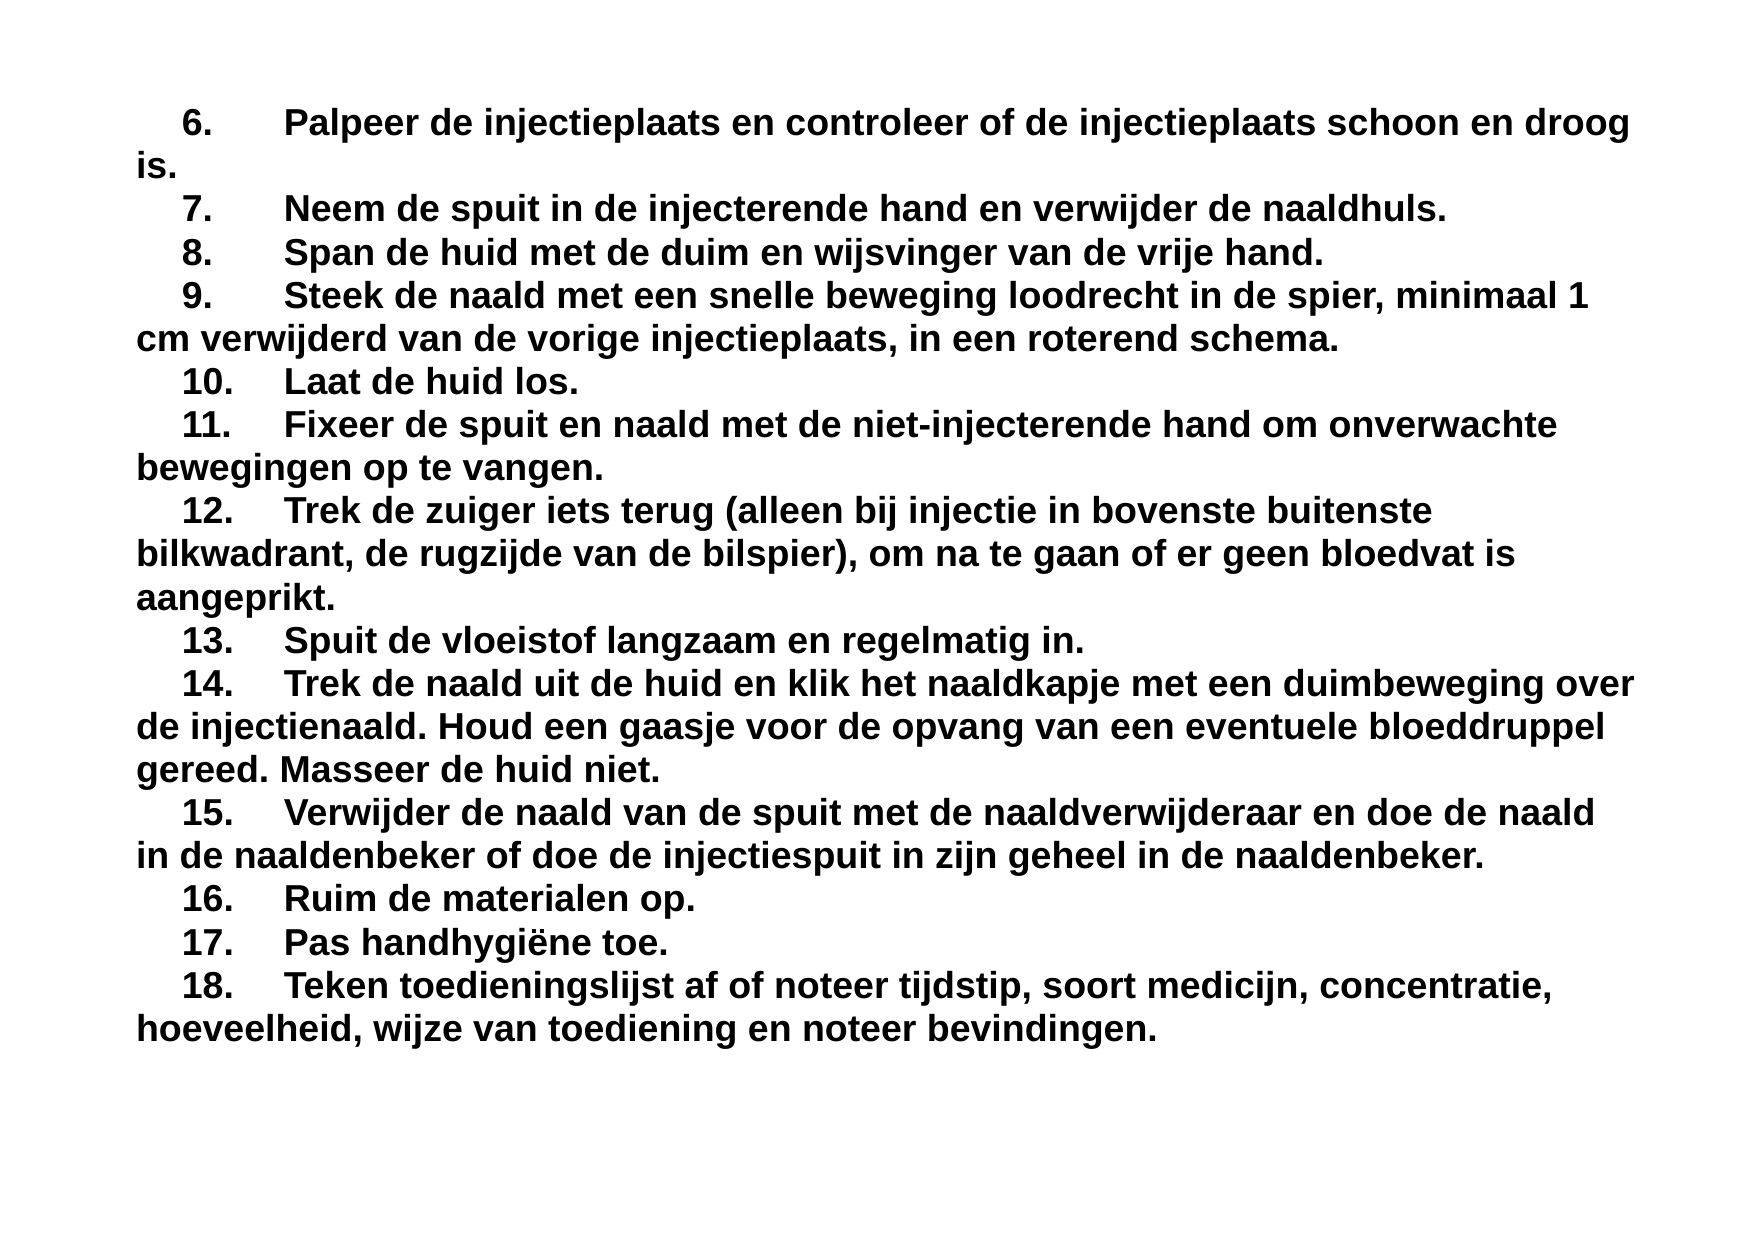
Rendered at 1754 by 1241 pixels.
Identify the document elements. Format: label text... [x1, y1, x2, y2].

list Laat de huid los. [136, 359, 1636, 402]
list Steek de naald met een snelle beweging loodrecht in de spier, minimaal 1 cm verwijderd van de vorige injectieplaats, in een roterend schema. [136, 273, 1636, 359]
list Ruim de materialen op. [136, 877, 1636, 920]
list Verwijder de naald van de spuit met de naaldverwijderaar en doe de naald in de naaldenbeker of doe de injectiespuit in zijn geheel in de naaldenbeker. [136, 790, 1636, 877]
list Spuit de vloeistof langzaam en regelmatig in. [136, 618, 1636, 661]
list Neem de spuit in de injecterende hand en verwijder de naaldhuls. [136, 187, 1636, 230]
list Teken toedieningslijst af of noteer tijdstip, soort medicijn, concentratie, hoeveelheid, wijze van toediening en noteer bevindingen. [136, 963, 1636, 1049]
list Palpeer de injectieplaats en controleer of de injectieplaats schoon en droog is. [136, 100, 1636, 187]
list Fixeer de spuit en naald met de niet-injecterende hand om onverwachte bewegingen op te vangen. [136, 402, 1636, 488]
list Span de huid met de duim en wijsvinger van de vrije hand. [136, 230, 1636, 273]
list Pas handhygiëne toe. [136, 920, 1636, 963]
list Trek de zuiger iets terug (alleen bij injectie in bovenste buitenste bilkwadrant, de rugzijde van de bilspier), om na te gaan of er geen bloedvat is aangeprikt. [136, 488, 1636, 618]
list Trek de naald uit de huid en klik het naaldkapje met een duimbeweging over de injectienaald. Houd een gaasje voor de opvang van een eventuele bloeddruppel gereed. Masseer de huid niet. [136, 661, 1636, 790]
